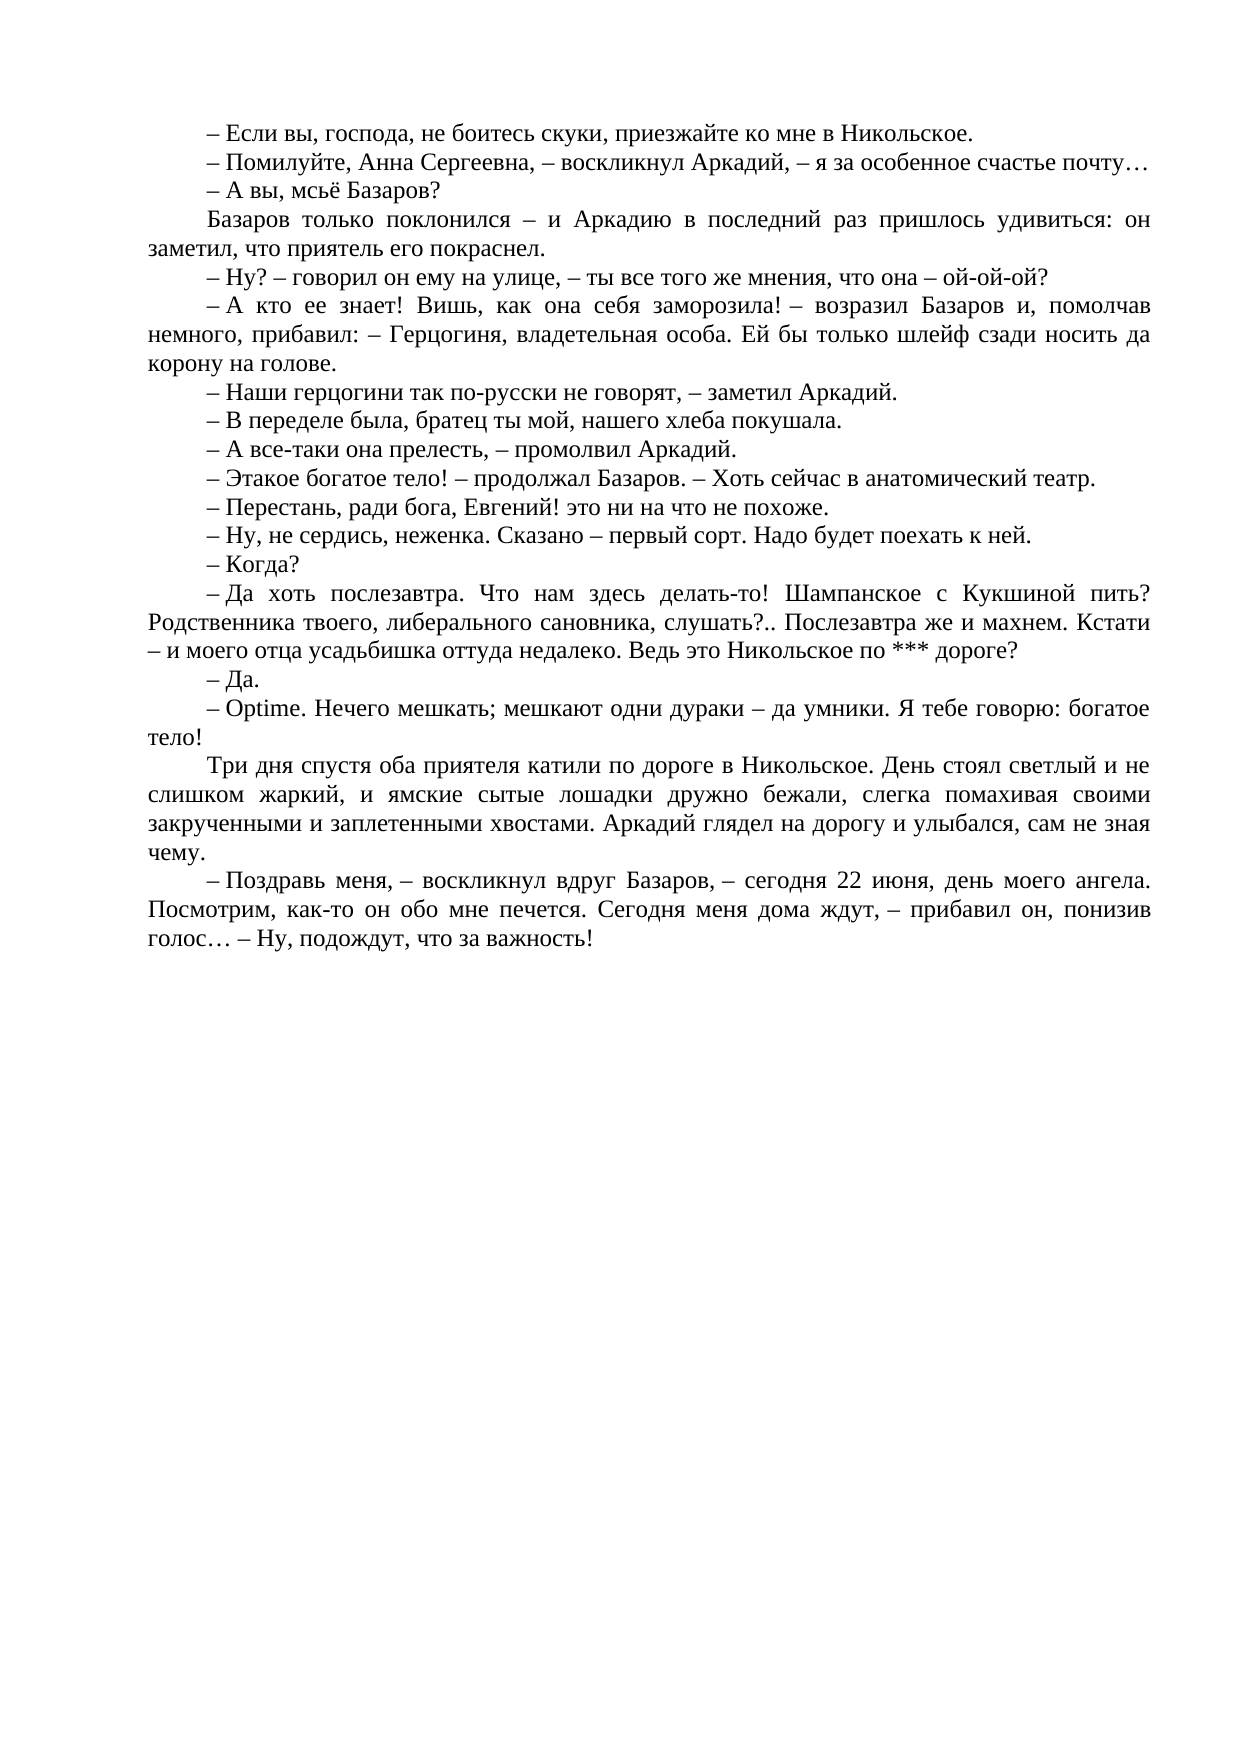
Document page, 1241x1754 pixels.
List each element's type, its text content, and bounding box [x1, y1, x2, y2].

text – Да хоть послезавтра. Что нам здесь делать-то! Шампанское с Кукшиной пить? Родственника твоего, либерального сановника, слушать?.. Послезавтра же и махнем. Кстати – и моего отца усадьбишка оттуда недалеко. Ведь это Никольское по *** дороге? [148, 578, 1152, 664]
text – Ну? – говорил он ему на улице, – ты все того же мнения, что она – ой-ой-ой? [148, 262, 1152, 291]
text – Когда? [148, 549, 1152, 578]
text – А вы, мсьё Базаров? [148, 176, 1152, 204]
text – Этакое богатое тело! – продолжал Базаров. – Хоть сейчас в анатомический театр. [148, 463, 1152, 492]
text Три дня спустя оба приятеля катили по дороге в Никольское. День стоял светлый и не слишком жаркий, и ямские сытые лошадки дружно бежали, слегка помахивая своими закрученными и заплетенными хвостами. Аркадий глядел на дорогу и улыбался, сам не зная чему. [148, 751, 1152, 866]
text Базаров только поклонился – и Аркадию в последний раз пришлось удивиться: он заметил, что приятель его покраснел. [148, 204, 1152, 262]
text – А все-таки она прелесть, – промолвил Аркадий. [148, 434, 1152, 463]
text – Да. [148, 664, 1152, 693]
text – Наши герцогини так по-русски не говорят, – заметил Аркадий. [148, 377, 1152, 406]
text – Перестань, ради бога, Евгений! это ни на что не похоже. [148, 492, 1152, 521]
text – Помилуйте, Анна Сергеевна, – воскликнул Аркадий, – я за особенное счастье почту… [148, 147, 1152, 176]
text – А кто ее знает! Вишь, как она себя заморозила! – возразил Базаров и, помолчав немного, прибавил: – Герцогиня, владетельная особа. Ей бы только шлейф сзади носить да корону на голове. [148, 291, 1152, 377]
text – Ну, не сердись, неженка. Сказано – первый сорт. Надо будет поехать к ней. [148, 521, 1152, 549]
text – В переделе была, братец ты мой, нашего хлеба покушала. [148, 406, 1152, 434]
text – Если вы, господа, не боитесь скуки, приезжайте ко мне в Никольское. [148, 118, 1152, 147]
text – Поздравь меня, – воскликнул вдруг Базаров, – сегодня 22 июня, день моего ангела. Посмотрим, как-то он обо мне печется. Сегодня меня дома ждут, – прибавил он, понизив голос… – Ну, подождут, что за важность! [148, 866, 1152, 952]
text – Optime. Нечего мешкать; мешкают одни дураки – да умники. Я тебе говорю: богатое тело! [148, 693, 1152, 751]
